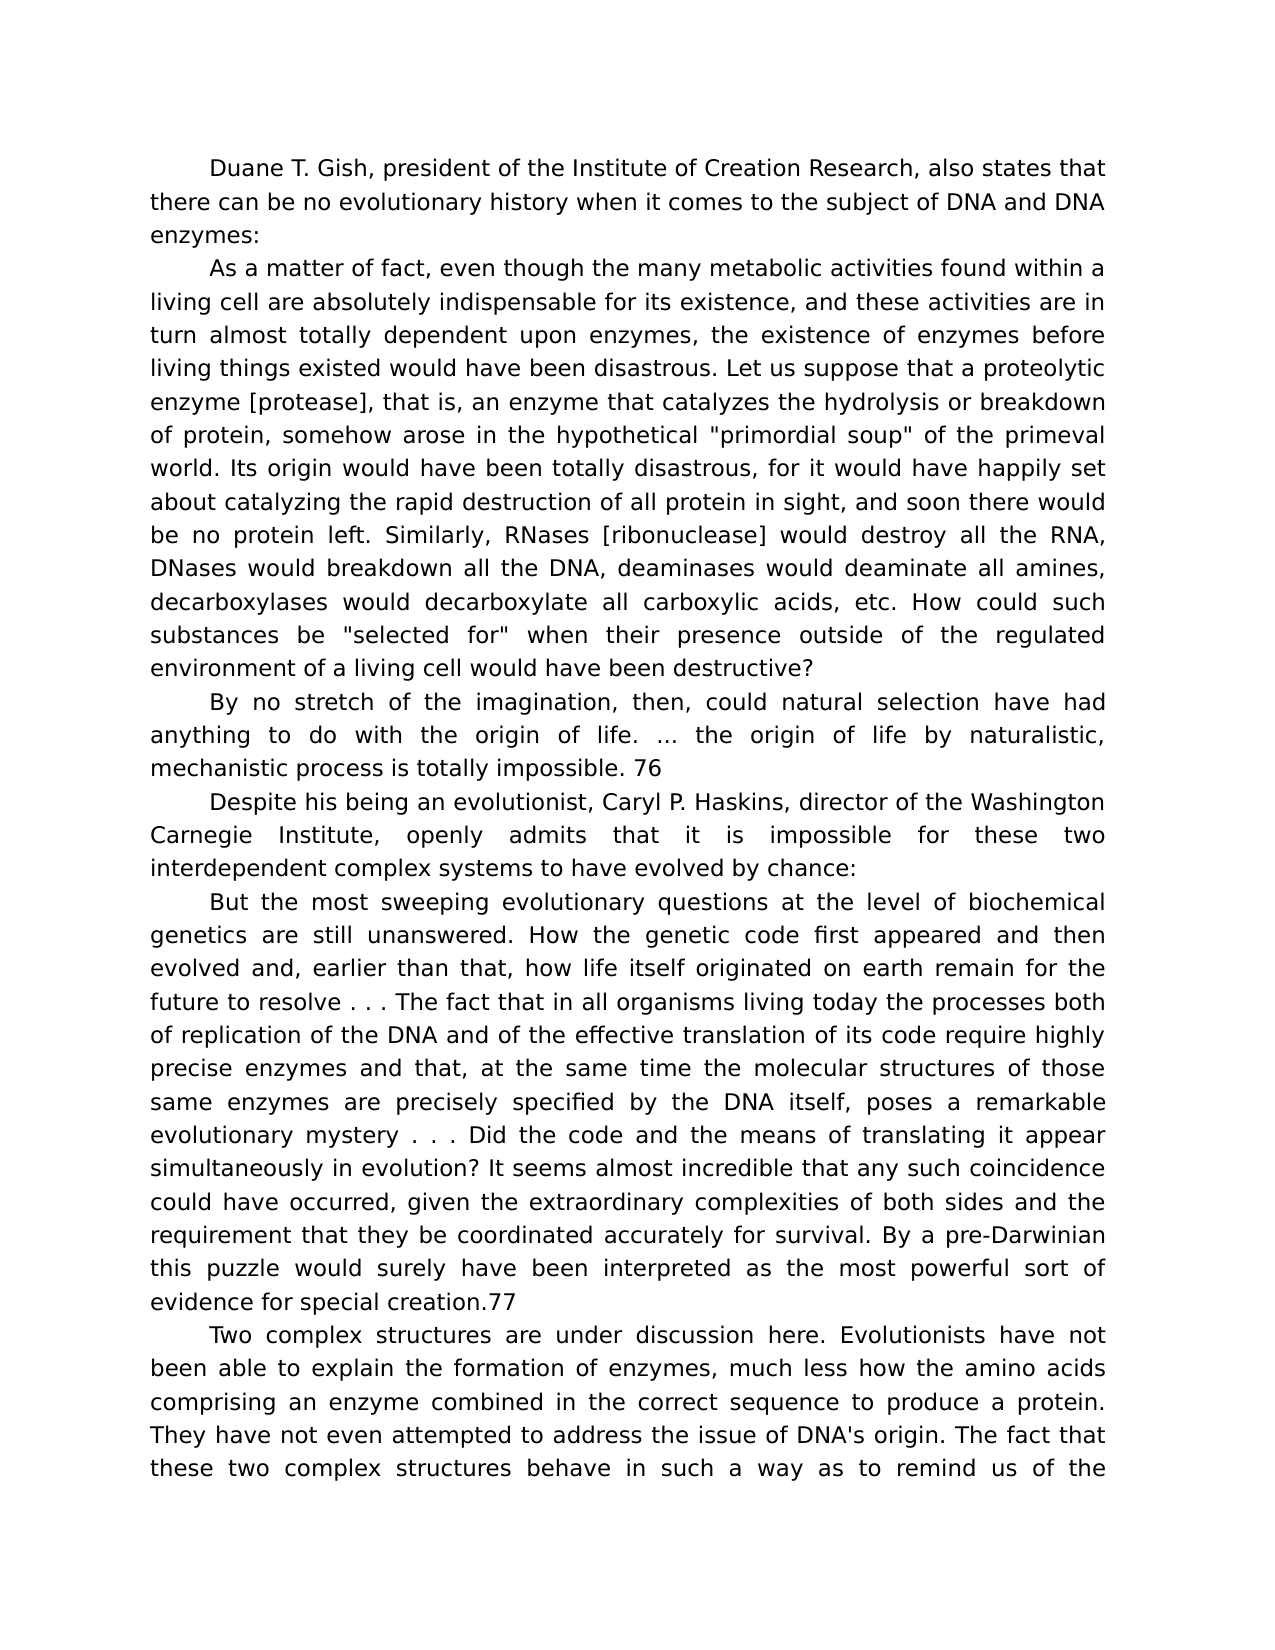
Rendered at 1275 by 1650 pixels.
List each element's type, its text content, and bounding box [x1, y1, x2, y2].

text By no stretch of the imagination, then, could natural selection have had anything to do with the origin of life. ... the origin of life by naturalistic, mechanistic process is totally impossible. 76 [150, 683, 1107, 783]
text As a matter of fact, even though the many metabolic activities found within a living cell are absolutely indispensable for its existence, and these activities are in turn almost totally dependent upon enzymes, the existence of enzymes before living things existed would have been disastrous. Let us suppose that a proteolytic enzyme [protease], that is, an enzyme that catalyzes the hydrolysis or breakdown of protein, somehow arose in the hypothetical "primordial soup" of the primeval world. Its origin would have been totally disastrous, for it would have happily set about catalyzing the rapid destruction of all protein in sight, and soon there would be no protein left. Similarly, RNases [ribonuclease] would destroy all the RNA, DNases would breakdown all the DNA, deaminases would deaminate all amines, decarboxylases would decarboxylate all carboxylic acids, etc. How could such substances be "selected for" when their presence outside of the regulated environment of a living cell would have been destructive? [150, 250, 1107, 683]
text Duane T. Gish, president of the Institute of Creation Research, also states that there can be no evolutionary history when it comes to the subject of DNA and DNA enzymes: [150, 150, 1107, 250]
text But the most sweeping evolutionary questions at the level of biochemical genetics are still unanswered. How the genetic code first appeared and then evolved and, earlier than that, how life itself originated on earth remain for the future to resolve . . . The fact that in all organisms living today the processes both of replication of the DNA and of the effective translation of its code require highly precise enzymes and that, at the same time the molecular structures of those same enzymes are precisely specified by the DNA itself, poses a remarkable evolutionary mystery . . . Did the code and the means of translating it appear simultaneously in evolution? It seems almost incredible that any such coincidence could have occurred, given the extraordinary complexities of both sides and the requirement that they be coordinated accurately for survival. By a pre-Darwinian this puzzle would surely have been interpreted as the most powerful sort of evidence for special creation.77 [150, 883, 1107, 1317]
text Despite his being an evolutionist, Caryl P. Haskins, director of the Washington Carnegie Institute, openly admits that it is impossible for these two interdependent complex systems to have evolved by chance: [150, 783, 1107, 883]
text Two complex structures are under discussion here. Evolutionists have not been able to explain the formation of enzymes, much less how the amino acids comprising an enzyme combined in the correct sequence to produce a protein. They have not even attempted to address the issue of DNA's origin. The fact that these two complex structures behave in such a way as to remind us of the [150, 1317, 1107, 1483]
